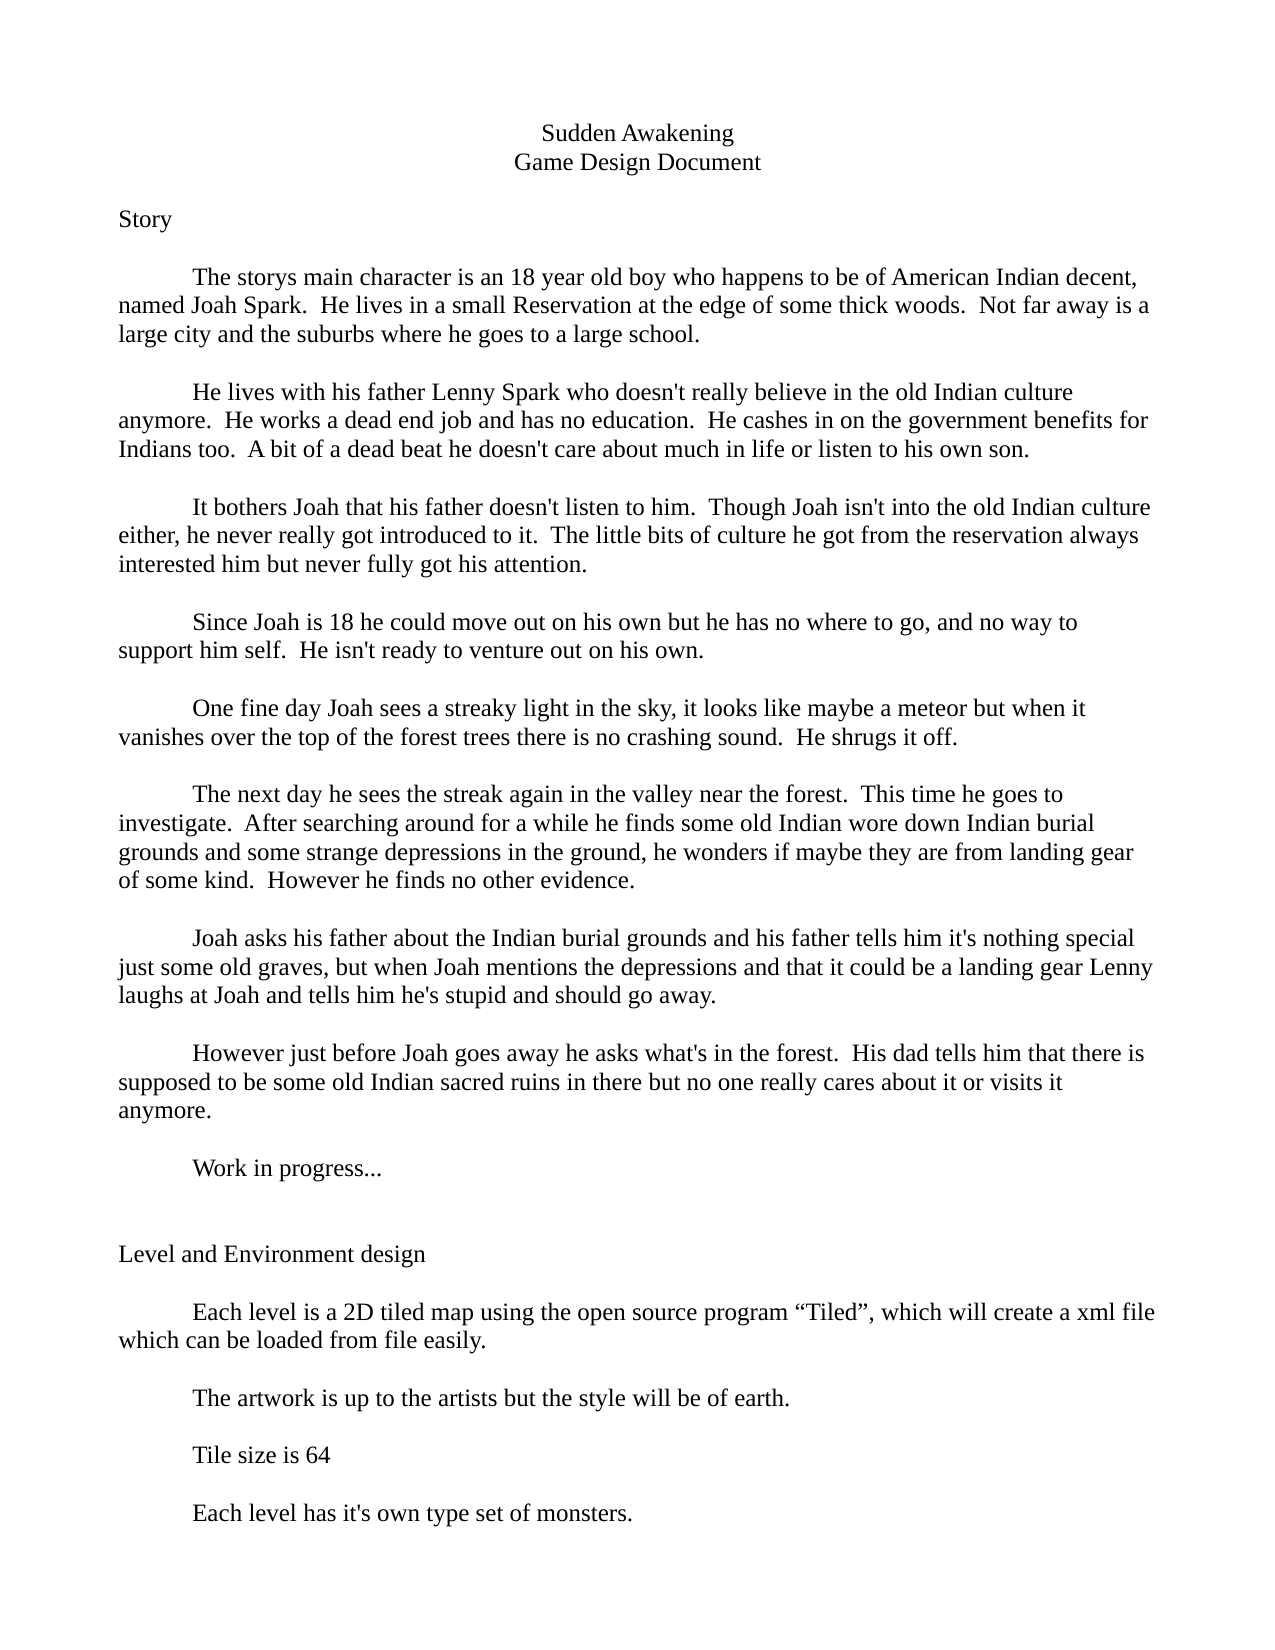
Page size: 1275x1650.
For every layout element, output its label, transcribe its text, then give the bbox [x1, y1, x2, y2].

text Sudden Awakening [118, 118, 1157, 147]
text Joah asks his father about the Indian burial grounds and his father tells him it's nothing special just some old graves, but when Joah mentions the depressions and that it could be a landing gear Lenny laughs at Joah and tells him he's stupid and should go away. [118, 923, 1157, 1009]
text One fine day Joah sees a streaky light in the sky, it looks like maybe a meteor but when it vanishes over the top of the forest trees there is no crashing sound. He shrugs it off. [118, 693, 1157, 751]
text Tile size is 64 [118, 1441, 1157, 1469]
text Each level has it's own type set of monsters. [118, 1498, 1157, 1527]
text Since Joah is 18 he could move out on his own but he has no where to go, and no way to support him self. He isn't ready to venture out on his own. [118, 607, 1157, 664]
text Level and Environment design [118, 1239, 1157, 1268]
text The next day he sees the streak again in the valley near the forest. This time he goes to investigate. After searching around for a while he finds some old Indian wore down Indian burial grounds and some strange depressions in the ground, he wonders if maybe they are from landing gear of some kind. However he finds no other evidence. [118, 779, 1157, 894]
text However just before Joah goes away he asks what's in the forest. His dad tells him that there is supposed to be some old Indian sacred ruins in there but no one really cares about it or visits it anymore. [118, 1038, 1157, 1124]
text The artwork is up to the artists but the style will be of earth. [118, 1383, 1157, 1412]
text The storys main character is an 18 year old boy who happens to be of American Indian decent, named Joah Spark. He lives in a small Reservation at the edge of some thick woods. Not far away is a large city and the suburbs where he goes to a large school. [118, 262, 1157, 348]
text Work in progress... [118, 1153, 1157, 1182]
text It bothers Joah that his father doesn't listen to him. Though Joah isn't into the old Indian culture either, he never really got introduced to it. The little bits of culture he got from the reservation always interested him but never fully got his attention. [118, 492, 1157, 578]
text Each level is a 2D tiled map using the open source program “Tiled”, which will create a xml file which can be loaded from file easily. [118, 1297, 1157, 1354]
text He lives with his father Lenny Spark who doesn't really believe in the old Indian culture anymore. He works a dead end job and has no education. He cashes in on the government benefits for Indians too. A bit of a dead beat he doesn't care about much in life or listen to his own son. [118, 377, 1157, 463]
text Story [118, 204, 1157, 233]
text Game Design Document [118, 147, 1157, 176]
